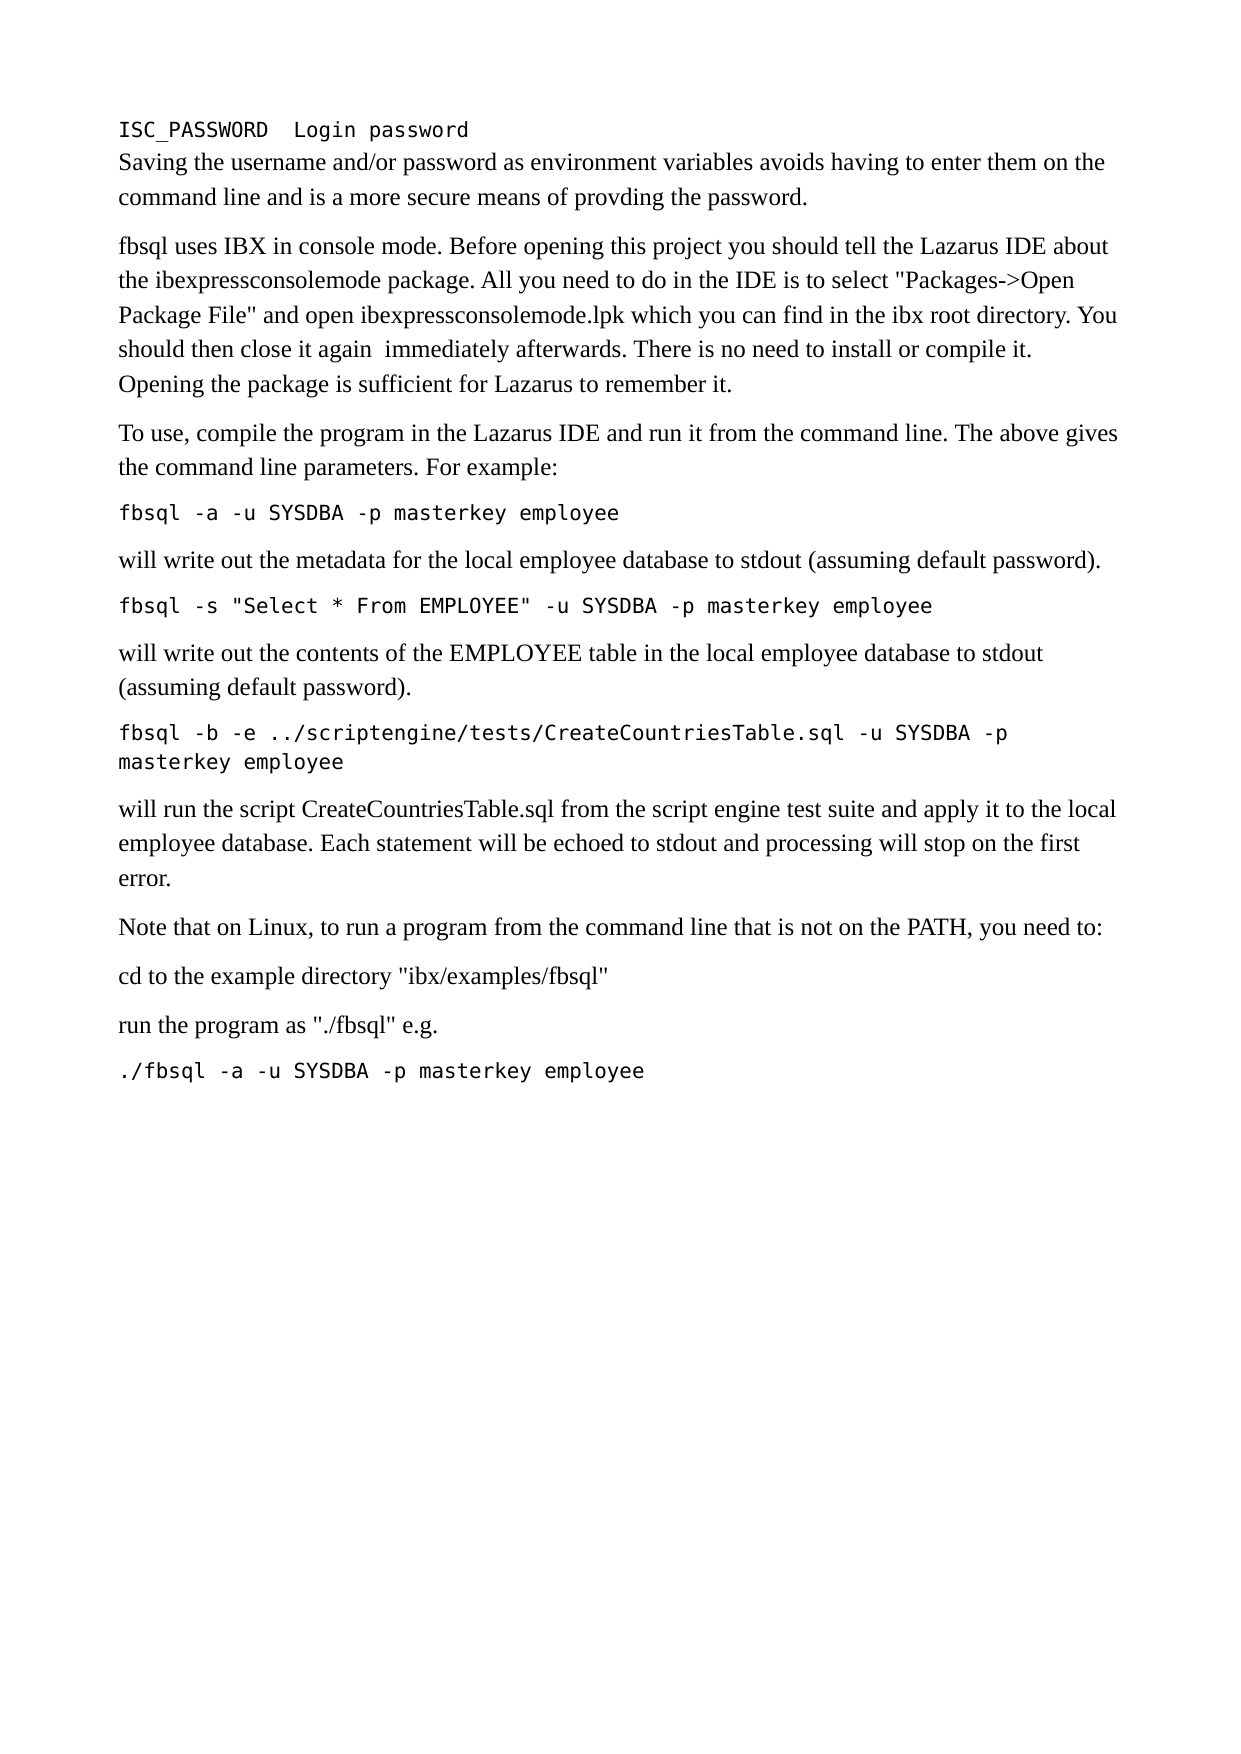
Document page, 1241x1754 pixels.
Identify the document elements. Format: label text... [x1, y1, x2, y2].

text Saving the username and/or password as environment variables avoids having to enter them on the command line and is a more secure means of provding the password. [118, 147, 1122, 210]
text fbsql uses IBX in console mode. Before opening this project you should tell the Lazarus IDE about the ibexpressconsolemode package. All you need to do in the IDE is to select "Packages->Open Package File" and open ibexpressconsolemode.lpk which you can find in the ibx root directory. You should then close it again immediately afterwards. There is no need to install or compile it. Opening the package is sufficient for Lazarus to remember it. [118, 231, 1122, 397]
text run the program as "./fbsql" e.g. [118, 1010, 1122, 1039]
text ISC_PASSWORD Login password [118, 118, 1122, 142]
text ./fbsql -a -u SYSDBA -p masterkey employee [118, 1059, 1122, 1083]
text Note that on Linux, to run a program from the command line that is not on the PATH, you need to: [118, 912, 1122, 941]
text will write out the metadata for the local employee database to stdout (assuming default password). [118, 545, 1122, 574]
text cd to the example directory "ibx/examples/fbsql" [118, 961, 1122, 990]
text fbsql -s "Select * From EMPLOYEE" -u SYSDBA -p masterkey employee [118, 594, 1122, 618]
text will write out the contents of the EMPLOYEE table in the local employee database to stdout (assuming default password). [118, 638, 1122, 701]
text fbsql -a -u SYSDBA -p masterkey employee [118, 501, 1122, 526]
text fbsql -b -e ../scriptengine/tests/CreateCountriesTable.sql -u SYSDBA -p masterkey employee [118, 721, 1122, 774]
text To use, compile the program in the Lazarus IDE and run it from the command line. The above gives the command line parameters. For example: [118, 418, 1122, 481]
text will run the script CreateCountriesTable.sql from the script engine test suite and apply it to the local employee database. Each statement will be echoed to stdout and processing will stop on the first error. [118, 794, 1122, 892]
